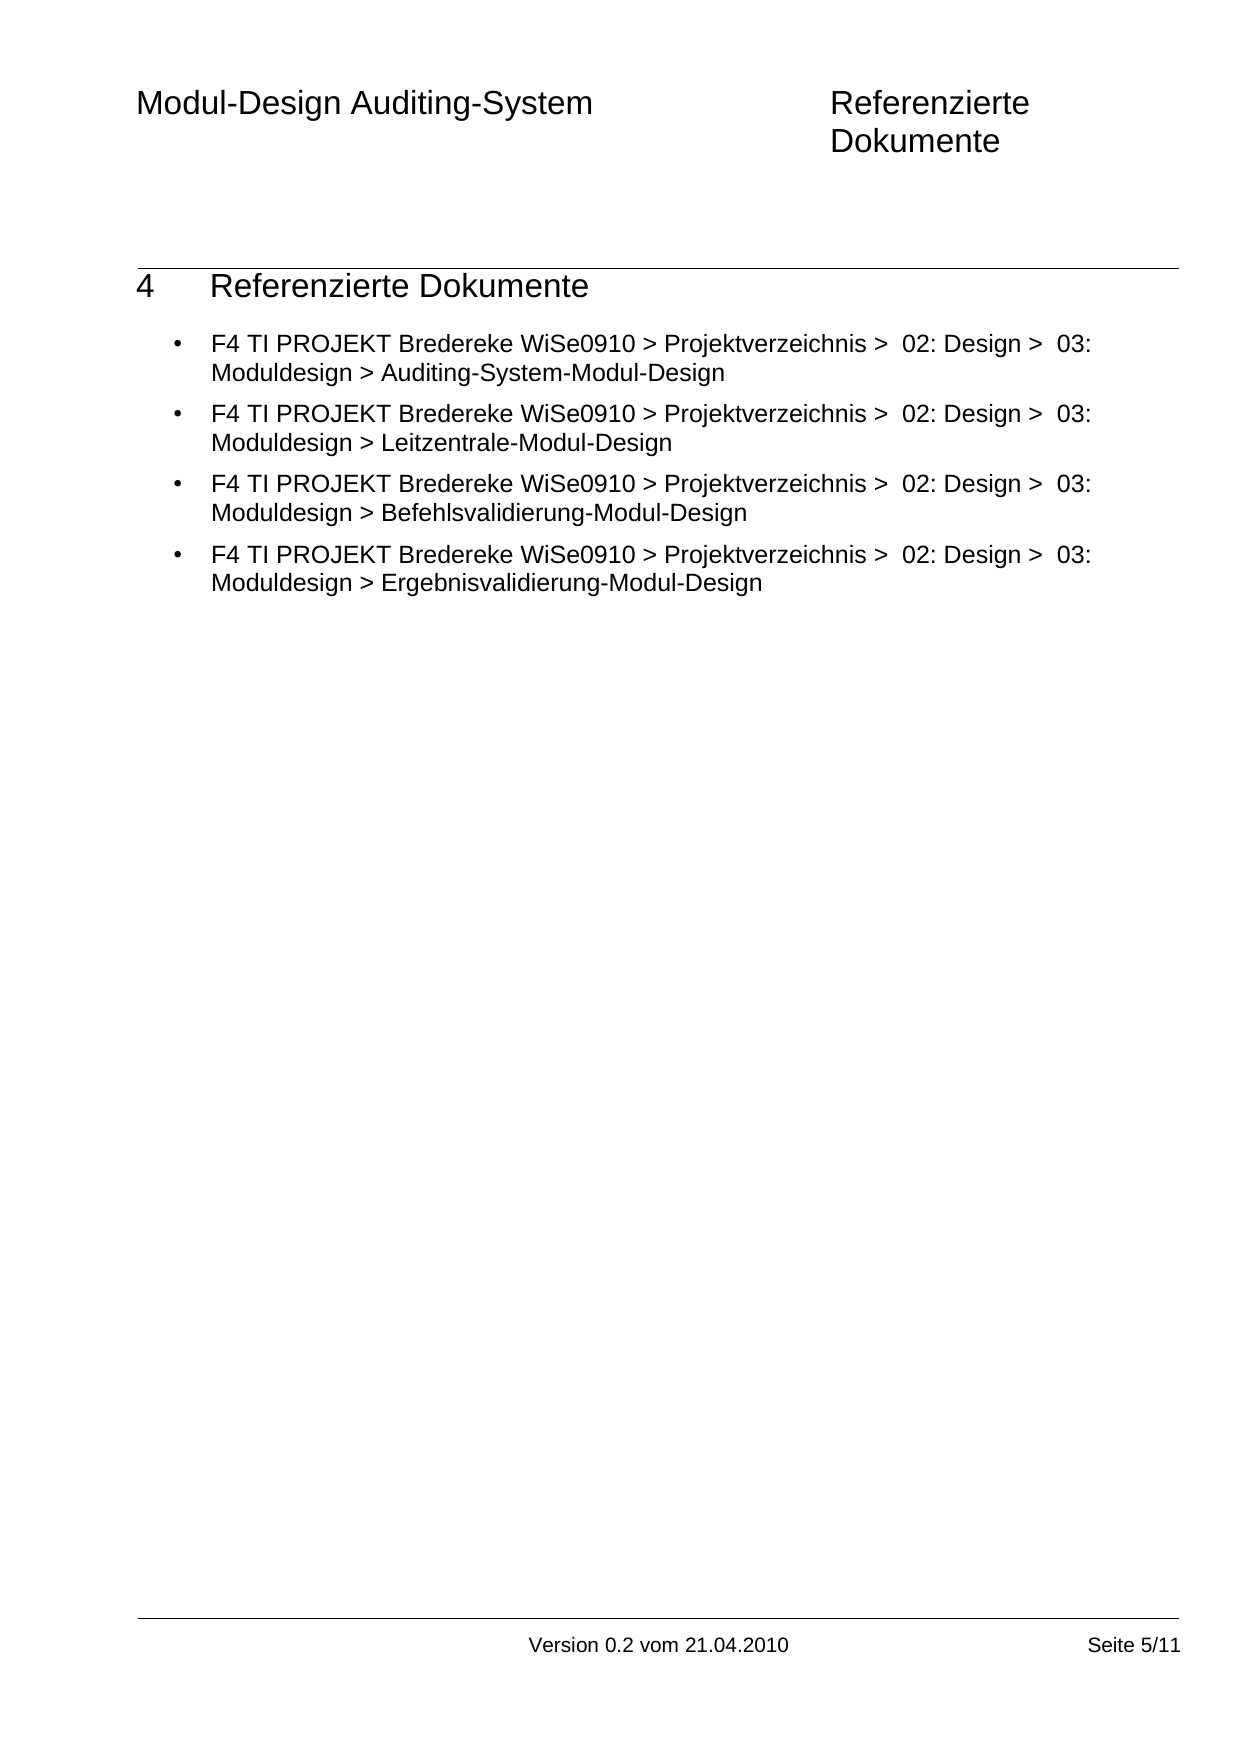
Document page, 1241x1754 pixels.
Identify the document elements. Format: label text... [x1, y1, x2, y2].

list F4 TI PROJEKT Bredereke WiSe0910 > Projektverzeichnis > 02: Design > 03: Moduldesign > Ergebnisvalidierung-Modul-Design [173, 539, 1181, 597]
list F4 TI PROJEKT Bredereke WiSe0910 > Projektverzeichnis > 02: Design > 03: Moduldesign > Befehlsvalidierung-Modul-Design [173, 469, 1181, 527]
subtitle Referenzierte Dokumente [136, 289, 1181, 304]
list F4 TI PROJEKT Bredereke WiSe0910 > Projektverzeichnis > 02: Design > 03: Moduldesign > Auditing-System-Modul-Design [173, 329, 1181, 387]
list F4 TI PROJEKT Bredereke WiSe0910 > Projektverzeichnis > 02: Design > 03: Moduldesign > Leitzentrale-Modul-Design [173, 399, 1181, 457]
